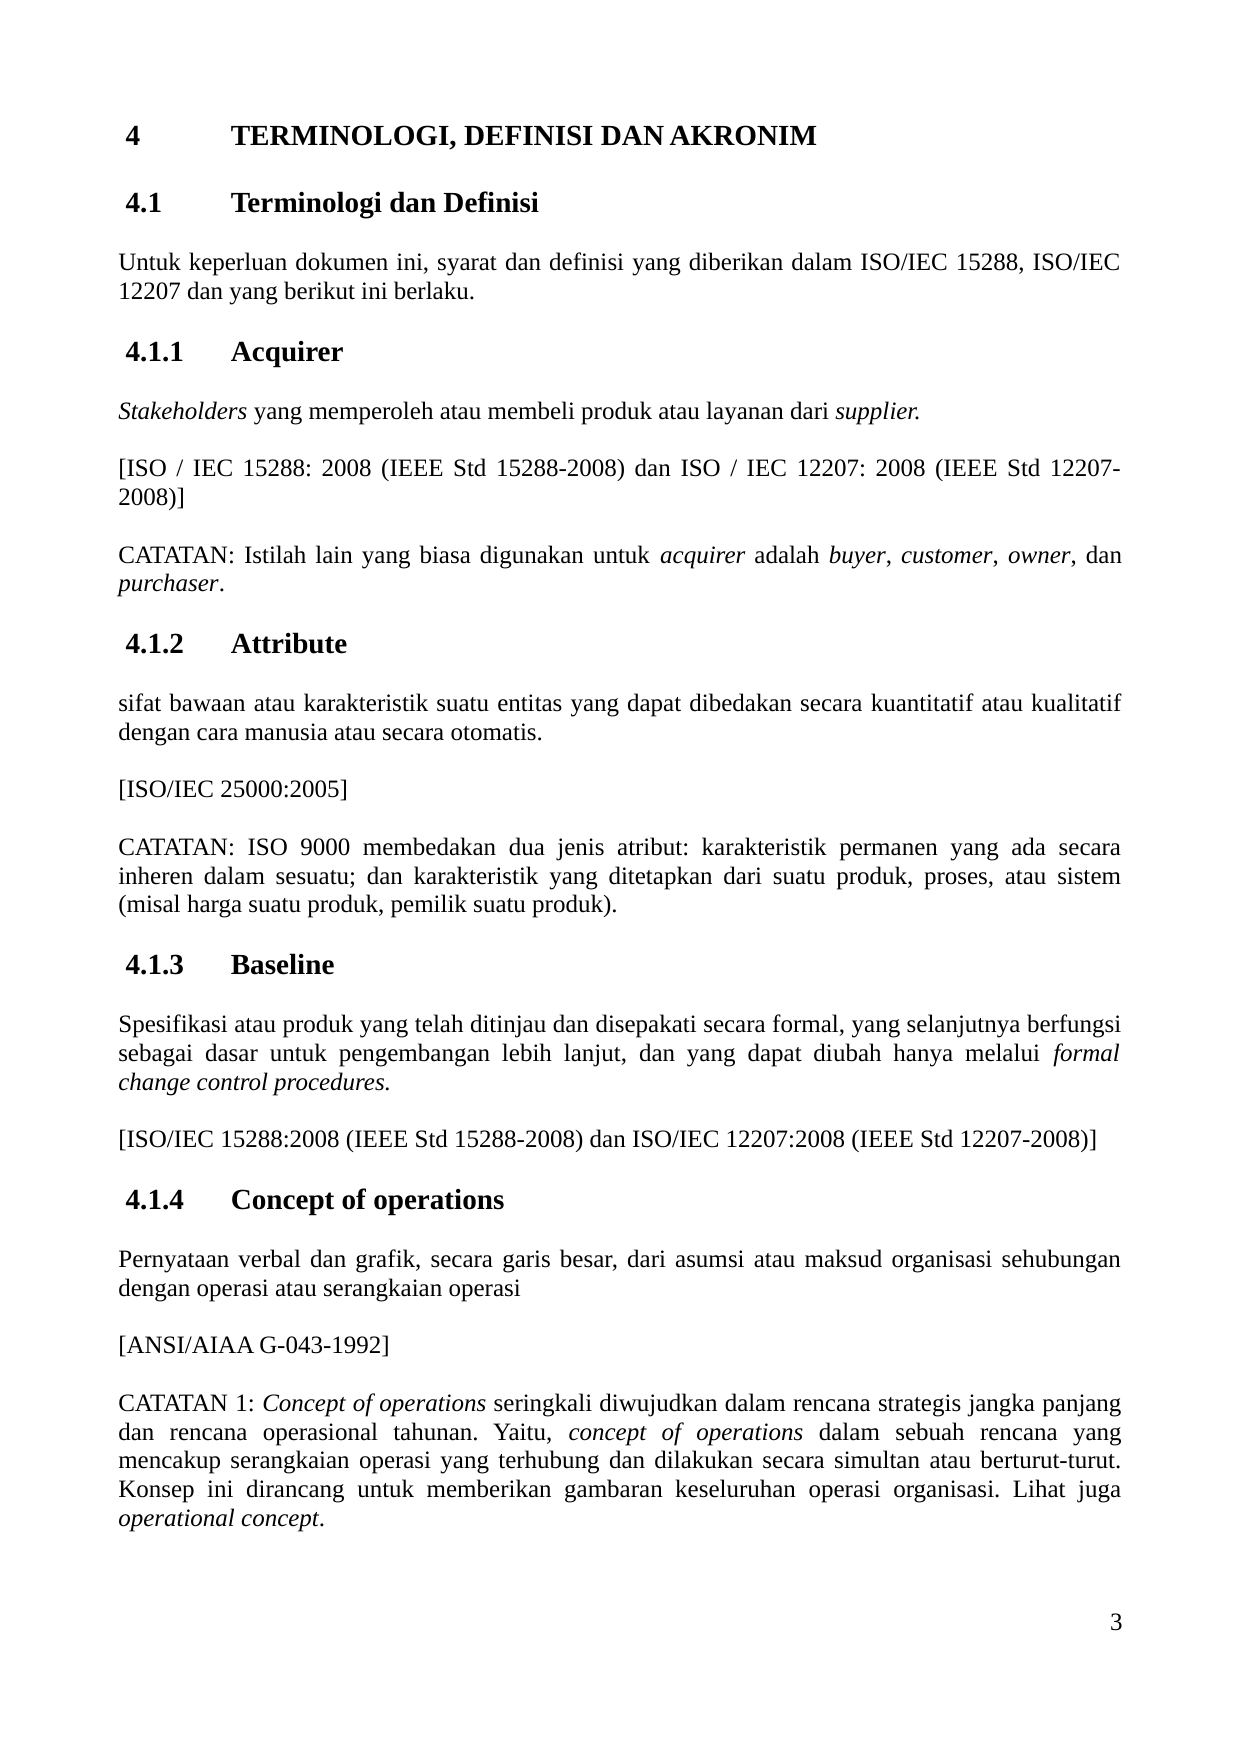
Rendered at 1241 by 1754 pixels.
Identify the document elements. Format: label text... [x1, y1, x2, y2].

list Attribute [118, 626, 1122, 659]
text sifat bawaan atau karakteristik suatu entitas yang dapat dibedakan secara kuantitatif atau kualitatif dengan cara manusia atau secara otomatis. [118, 688, 1122, 746]
text Untuk keperluan dokumen ini, syarat dan definisi yang diberikan dalam ISO/IEC 15288, ISO/IEC 12207 dan yang berikut ini berlaku. [118, 247, 1122, 305]
list Concept of operations [118, 1182, 1122, 1215]
text [ISO / IEC 15288: 2008 (IEEE Std 15288-2008) dan ISO / IEC 12207: 2008 (IEEE Std 12207-2008)] [118, 453, 1122, 511]
list Acquirer [118, 334, 1122, 367]
text CATATAN: Istilah lain yang biasa digunakan untuk acquirer adalah buyer, customer, owner, dan purchaser. [118, 540, 1122, 626]
text CATATAN: ISO 9000 membedakan dua jenis atribut: karakteristik permanen yang ada secara inheren dalam sesuatu; dan karakteristik yang ditetapkan dari suatu produk, proses, atau sistem (misal harga suatu produk, pemilik suatu produk). [118, 832, 1122, 918]
text [ISO/IEC 25000:2005] [118, 774, 1122, 803]
text Spesifikasi atau produk yang telah ditinjau dan disepakati secara formal, yang selanjutnya berfungsi sebagai dasar untuk pengembangan lebih lanjut, dan yang dapat diubah hanya melalui formal change control procedures. [118, 1009, 1122, 1096]
text Stakeholders yang memperoleh atau membeli produk atau layanan dari supplier. [118, 396, 1122, 425]
list Terminologi dan Definisi [118, 185, 1122, 219]
text Pernyataan verbal dan grafik, secara garis besar, dari asumsi atau maksud organisasi sehubungan dengan operasi atau serangkaian operasi [118, 1244, 1122, 1302]
text [ISO/IEC 15288:2008 (IEEE Std 15288-2008) dan ISO/IEC 12207:2008 (IEEE Std 12207-2008)] [118, 1124, 1122, 1153]
text CATATAN 1: Concept of operations seringkali diwujudkan dalam rencana strategis jangka panjang dan rencana operasional tahunan. Yaitu, concept of operations dalam sebuah rencana yang mencakup serangkaian operasi yang terhubung dan dilakukan secara simultan atau berturut-turut. Konsep ini dirancang untuk memberikan gambaran keseluruhan operasi organisasi. Lihat juga operational concept. [118, 1388, 1122, 1532]
list Baseline [118, 947, 1122, 981]
list TERMINOLOGI, DEFINISI DAN AKRONIM [118, 118, 1122, 185]
text [ANSI/AIAA G-043-1992] [118, 1330, 1122, 1359]
